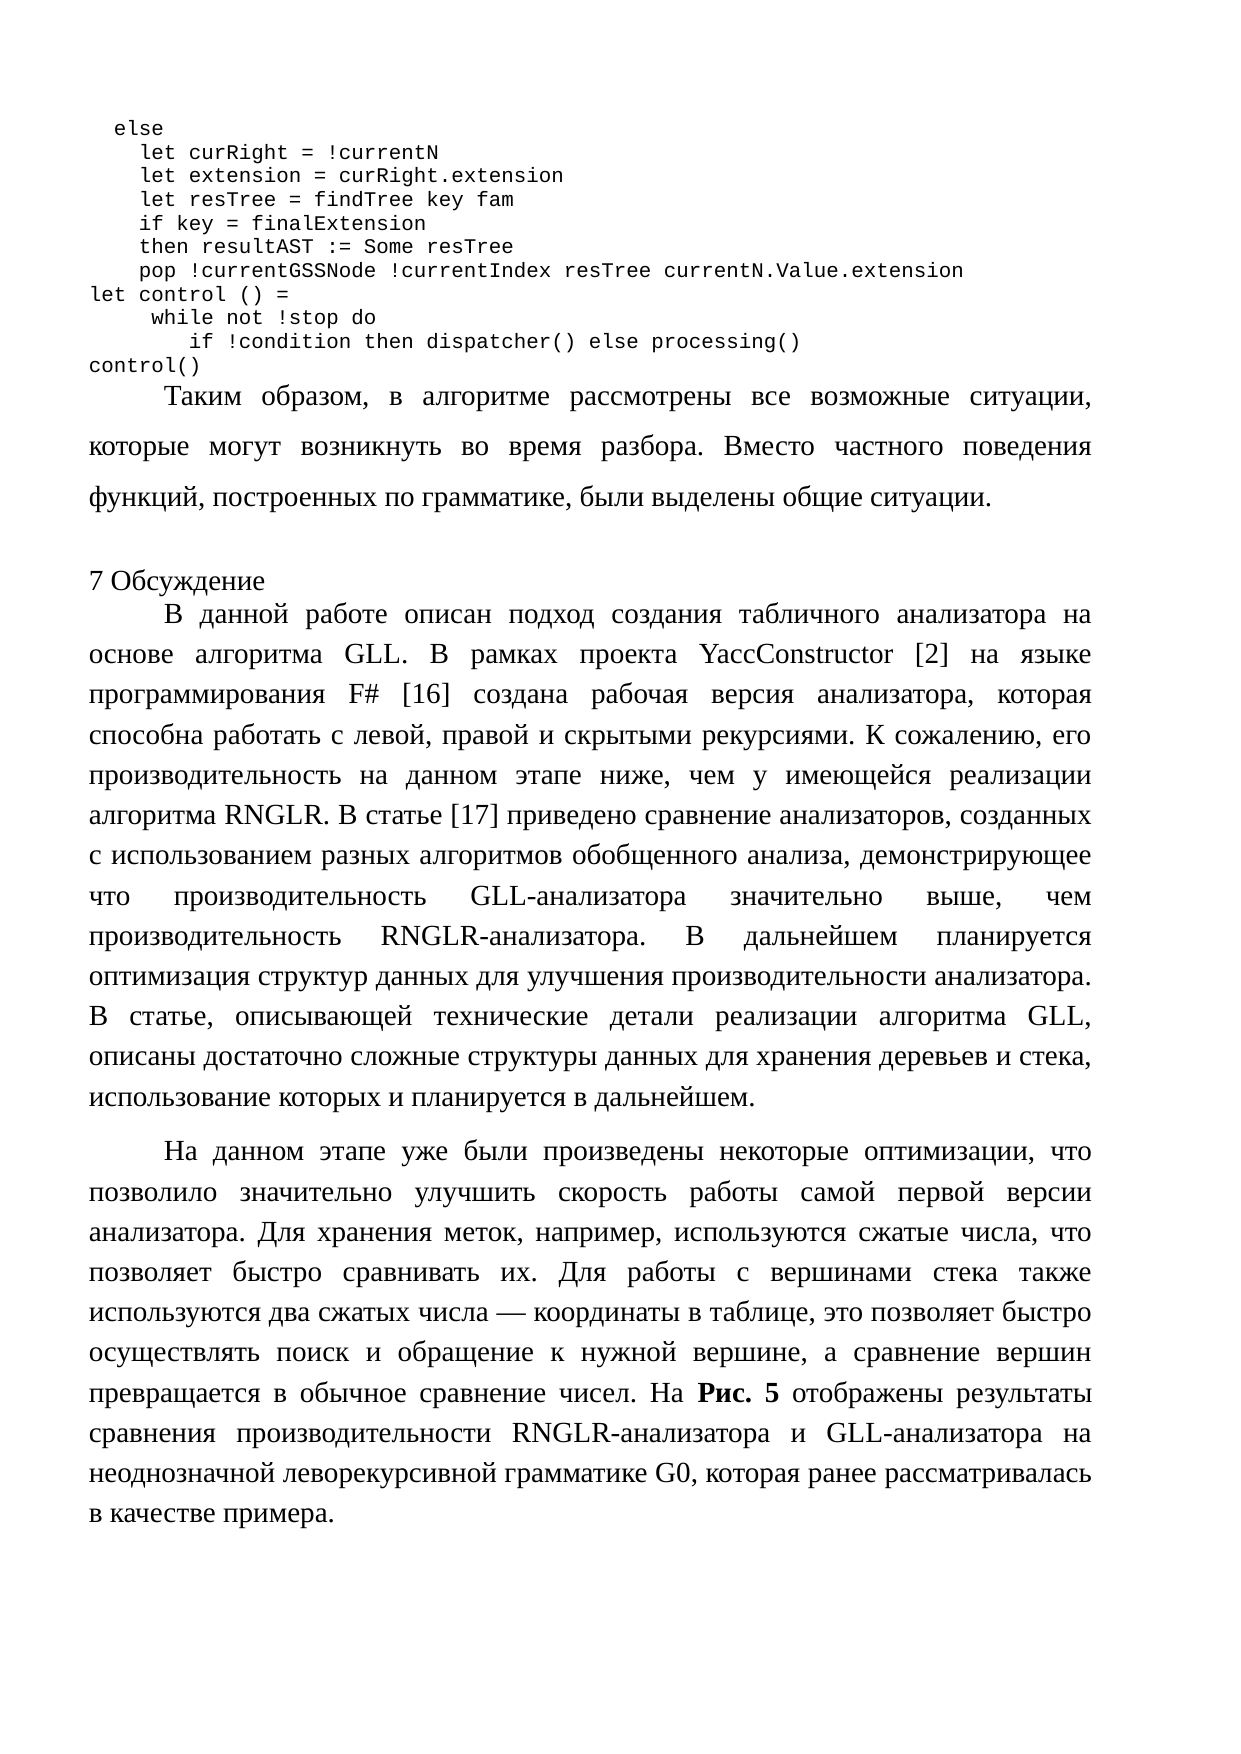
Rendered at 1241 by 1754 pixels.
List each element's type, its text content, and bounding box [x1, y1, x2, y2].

text let curRight = !currentN [88, 142, 1093, 165]
text let control () = [88, 284, 1093, 307]
text if !condition then dispatcher() else processing() [88, 331, 1093, 354]
text then resultAST := Some resTree [88, 236, 1093, 260]
text control() [88, 354, 1093, 378]
text let extension = curRight.extension [88, 165, 1093, 189]
text Таким образом, в алгоритме рассмотрены все возможные ситуации, которые могут возникнуть во время разбора. Вместо частного поведения функций, построенных по грамматике, были выделены общие ситуации. [88, 378, 1093, 512]
text pop !currentGSSNode !currentIndex resTree currentN.Value.extension [88, 260, 1093, 284]
text else [88, 118, 1093, 142]
text while not !stop do [88, 307, 1093, 331]
text if key = finalExtension [88, 213, 1093, 236]
text На данном этапе уже были произведены некоторые оптимизации, что позволило значительно улучшить скорость работы самой первой версии анализатора. Для хранения меток, например, используются сжатые числа, что позволяет быстро сравнивать их. Для работы с вершинами стека также используются два сжатых числа — координаты в таблице, это позволяет быстро осуществлять поиск и обращение к нужной вершине, а сравнение вершин превращается в обычное сравнение чисел. На Рис. 5 отображены результаты сравнения производительности RNGLR-анализатора и GLL-анализатора на неоднозначной леворекурсивной грамматике G0, которая ранее рассматривалась в качестве примера. [88, 1133, 1093, 1529]
text let resTree = findTree key fam [88, 189, 1093, 213]
text В данной работе описан подход создания табличного анализатора на основе алгоритма GLL. В рамках проекта YaccConstructor [2] на языке программирования F# [16] создана рабочая версия анализатора, которая способна работать с левой, правой и скрытыми рекурсиями. К сожалению, его производительность на данном этапе ниже, чем у имеющейся реализации алгоритма RNGLR. В статье [17] приведено сравнение анализаторов, созданных с использованием разных алгоритмов обобщенного анализа, демонстрирующее что производительность GLL-анализатора значительно выше, чем производительность RNGLR-анализатора. В дальнейшем планируется оптимизация структур данных для улучшения производительности анализатора. В статье, описывающей технические детали реализации алгоритма GLL, описаны достаточно сложные структуры данных для хранения деревьев и стека, использование которых и планируется в дальнейшем. [88, 596, 1093, 1112]
text 7 Обсуждение [88, 563, 1093, 596]
